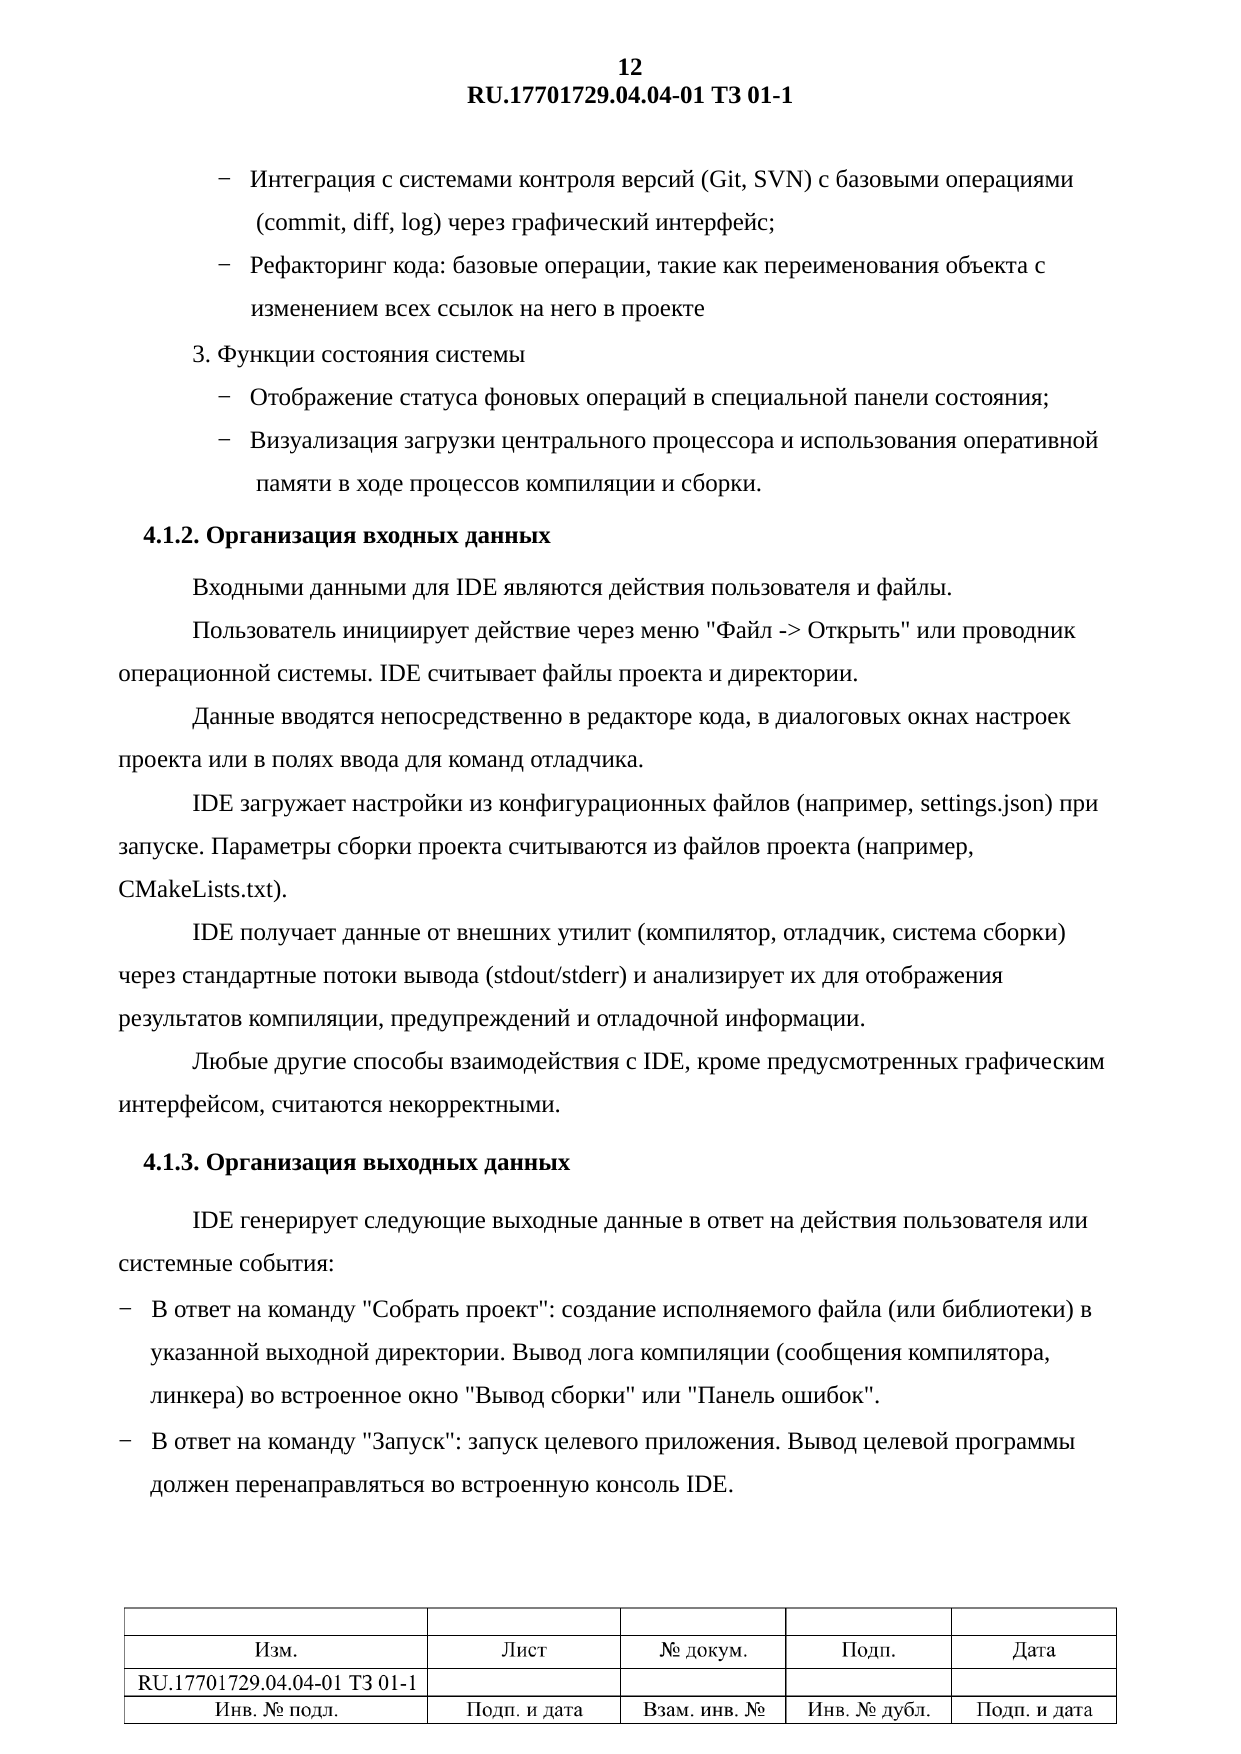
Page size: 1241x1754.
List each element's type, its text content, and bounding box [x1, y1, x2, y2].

text 4.1.3. Организация выходных данных [118, 1147, 1122, 1176]
text − В ответ на команду "Запуск": запуск целевого приложения. Вывод целевой программы ㅤ должен перенаправляться во встроенную консоль IDE. [118, 1426, 1122, 1541]
text − В ответ на команду "Собрать проект": создание исполняемого файла (или библиотеки) в ㅤ указанной выходной директории. Вывод лога компиляции (сообщения компилятора, ㅤㅤ ㅤ линкера) во встроенное окно "Вывод сборки" или "Панель ошибок". [118, 1294, 1122, 1409]
text IDE генерирует следующие выходные данные в ответ на действия пользователя или системные события: [118, 1205, 1122, 1277]
text 4.1.2. Организация входных данных [118, 520, 1122, 549]
text − Интеграция с системами контроля версий (Git, SVN) с базовыми операциями ㅤㅤㅤㅤㅤㅤ (commit, diff, log) через графический интерфейс; − Рефакторинг кода: базовые операции, такие как переименования объекта с ㅤㅤ изменением всех ссылок на него в проекте [118, 164, 1122, 322]
picture [118, 1602, 1123, 1731]
text 3. Функции состояния системы − Отображение статуса фоновых операций в специальной панели состояния; − Визуализация загрузки центрального процессора и использования оперативной ㅤㅤㅤㅤㅤㅤ памяти в ходе процессов компиляции и сборки. [118, 339, 1122, 497]
text Входными данными для IDE являются действия пользователя и файлы. Пользователь инициирует действие через меню "Файл -> Открыть" или проводник операционной системы. IDE считывает файлы проекта и директории. Данные вводятся непосредственно в редакторе кода, в диалоговых окнах настроек проекта или в полях ввода для команд отладчика. IDE загружает настройки из конфигурационных файлов (например, settings.json) при запуске. Параметры сборки проекта считываются из файлов проекта (например, CMakeLists.txt). IDE получает данные от внешних утилит (компилятор, отладчик, система сборки) через стандартные потоки вывода (stdout/stderr) и анализирует их для отображения результатов компиляции, предупреждений и отладочной информации. Любые другие способы взаимодействия с IDE, кроме предусмотренных графическим интерфейсом, считаются некорректными. [118, 572, 1122, 1118]
